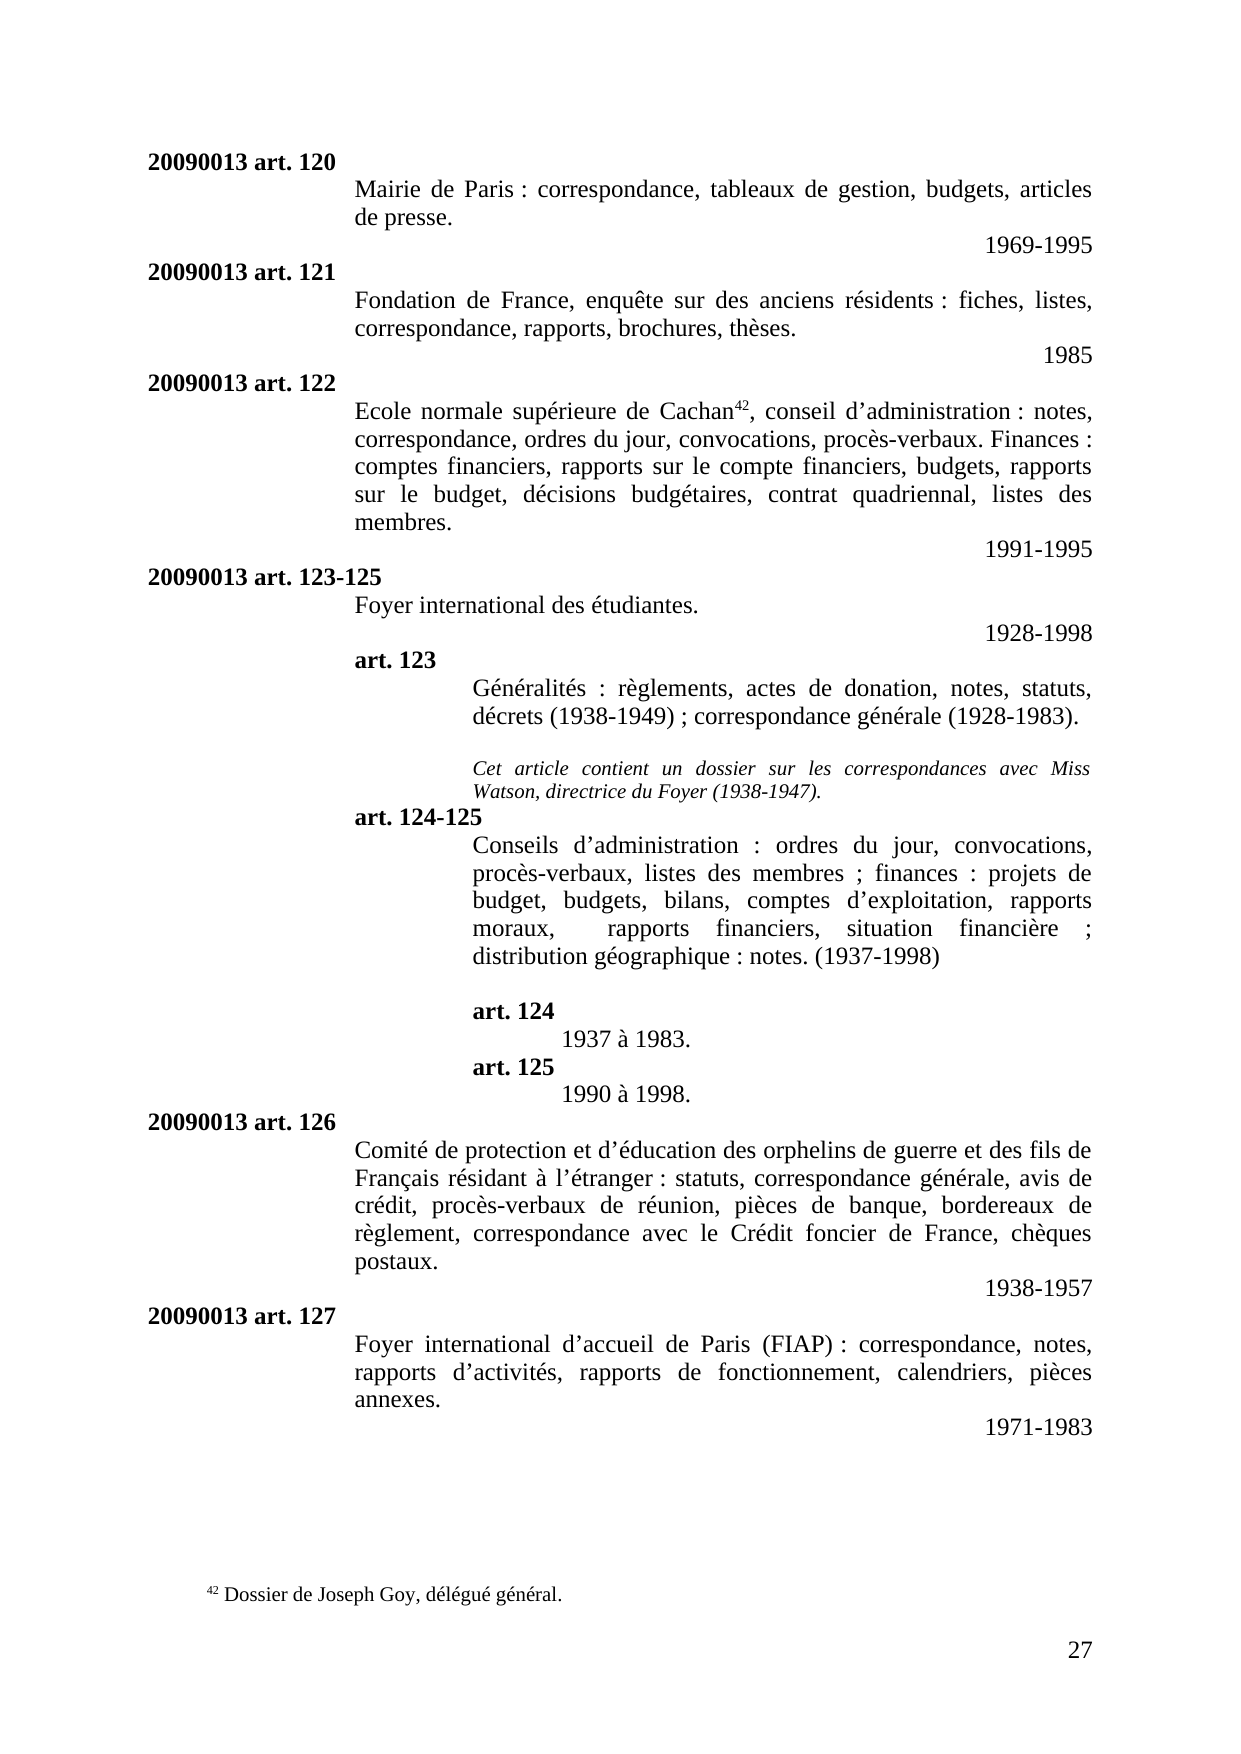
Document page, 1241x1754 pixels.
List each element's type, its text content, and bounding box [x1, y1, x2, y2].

text 1938-1957 [148, 1274, 1093, 1302]
text art. 124-125 [354, 803, 1093, 831]
text art. 125 [472, 1053, 1093, 1081]
text Conseils d’administration : ordres du jour, convocations, procès-verbaux, listes des membres ; finances : projets de budget, budgets, bilans, comptes d’exploitation, rapports moraux, rapports financiers, situation financière ; distribution géographique : notes. (1937-1998) [472, 831, 1093, 970]
text Foyer international d’accueil de Paris (FIAP) : correspondance, notes, rapports d’activités, rapports de fonctionnement, calendriers, pièces annexes. [354, 1330, 1093, 1413]
text Dossier de Joseph Goy, délégué général. [148, 1583, 1093, 1606]
text Foyer international des étudiantes. [354, 591, 1093, 619]
text 20090013 art. 122 [148, 369, 1093, 397]
text 1985 [148, 342, 1093, 369]
text 1991-1995 [148, 536, 1093, 563]
text art. 124 [472, 997, 1093, 1025]
text 20090013 art. 123-125 [148, 563, 1093, 591]
text 1971-1983 [148, 1413, 1093, 1441]
text Cet article contient un dossier sur les correspondances avec Miss Watson, directrice du Foyer (1938-1947). [472, 757, 1093, 803]
text art. 123 [354, 646, 1093, 674]
text Mairie de Paris : correspondance, tableaux de gestion, budgets, articles de presse. [354, 175, 1093, 231]
text 1969-1995 [148, 231, 1093, 258]
text 20090013 art. 120 [148, 148, 1093, 175]
text 20090013 art. 127 [148, 1302, 1093, 1330]
text Fondation de France, enquête sur des anciens résidents : fiches, listes, correspondance, rapports, brochures, thèses. [354, 286, 1093, 342]
text Ecole normale supérieure de Cachan, conseil d’administration : notes, correspondance, ordres du jour, convocations, procès-verbaux. Finances : comptes financiers, rapports sur le compte financiers, budgets, rapports sur le budget, décisions budgétaires, contrat quadriennal, listes des membres. [354, 397, 1093, 536]
text 1937 à 1983. [561, 1025, 1093, 1053]
text 1928-1998 [148, 619, 1093, 646]
text Comité de protection et d’éducation des orphelins de guerre et des fils de Français résidant à l’étranger : statuts, correspondance générale, avis de crédit, procès-verbaux de réunion, pièces de banque, bordereaux de règlement, correspondance avec le Crédit foncier de France, chèques postaux. [354, 1136, 1093, 1274]
text Généralités : règlements, actes de donation, notes, statuts, décrets (1938-1949) ; correspondance générale (1928-1983). [472, 674, 1093, 729]
text 20090013 art. 121 [148, 258, 1093, 286]
text 1990 à 1998. [561, 1081, 1093, 1108]
text 20090013 art. 126 [148, 1108, 1093, 1136]
